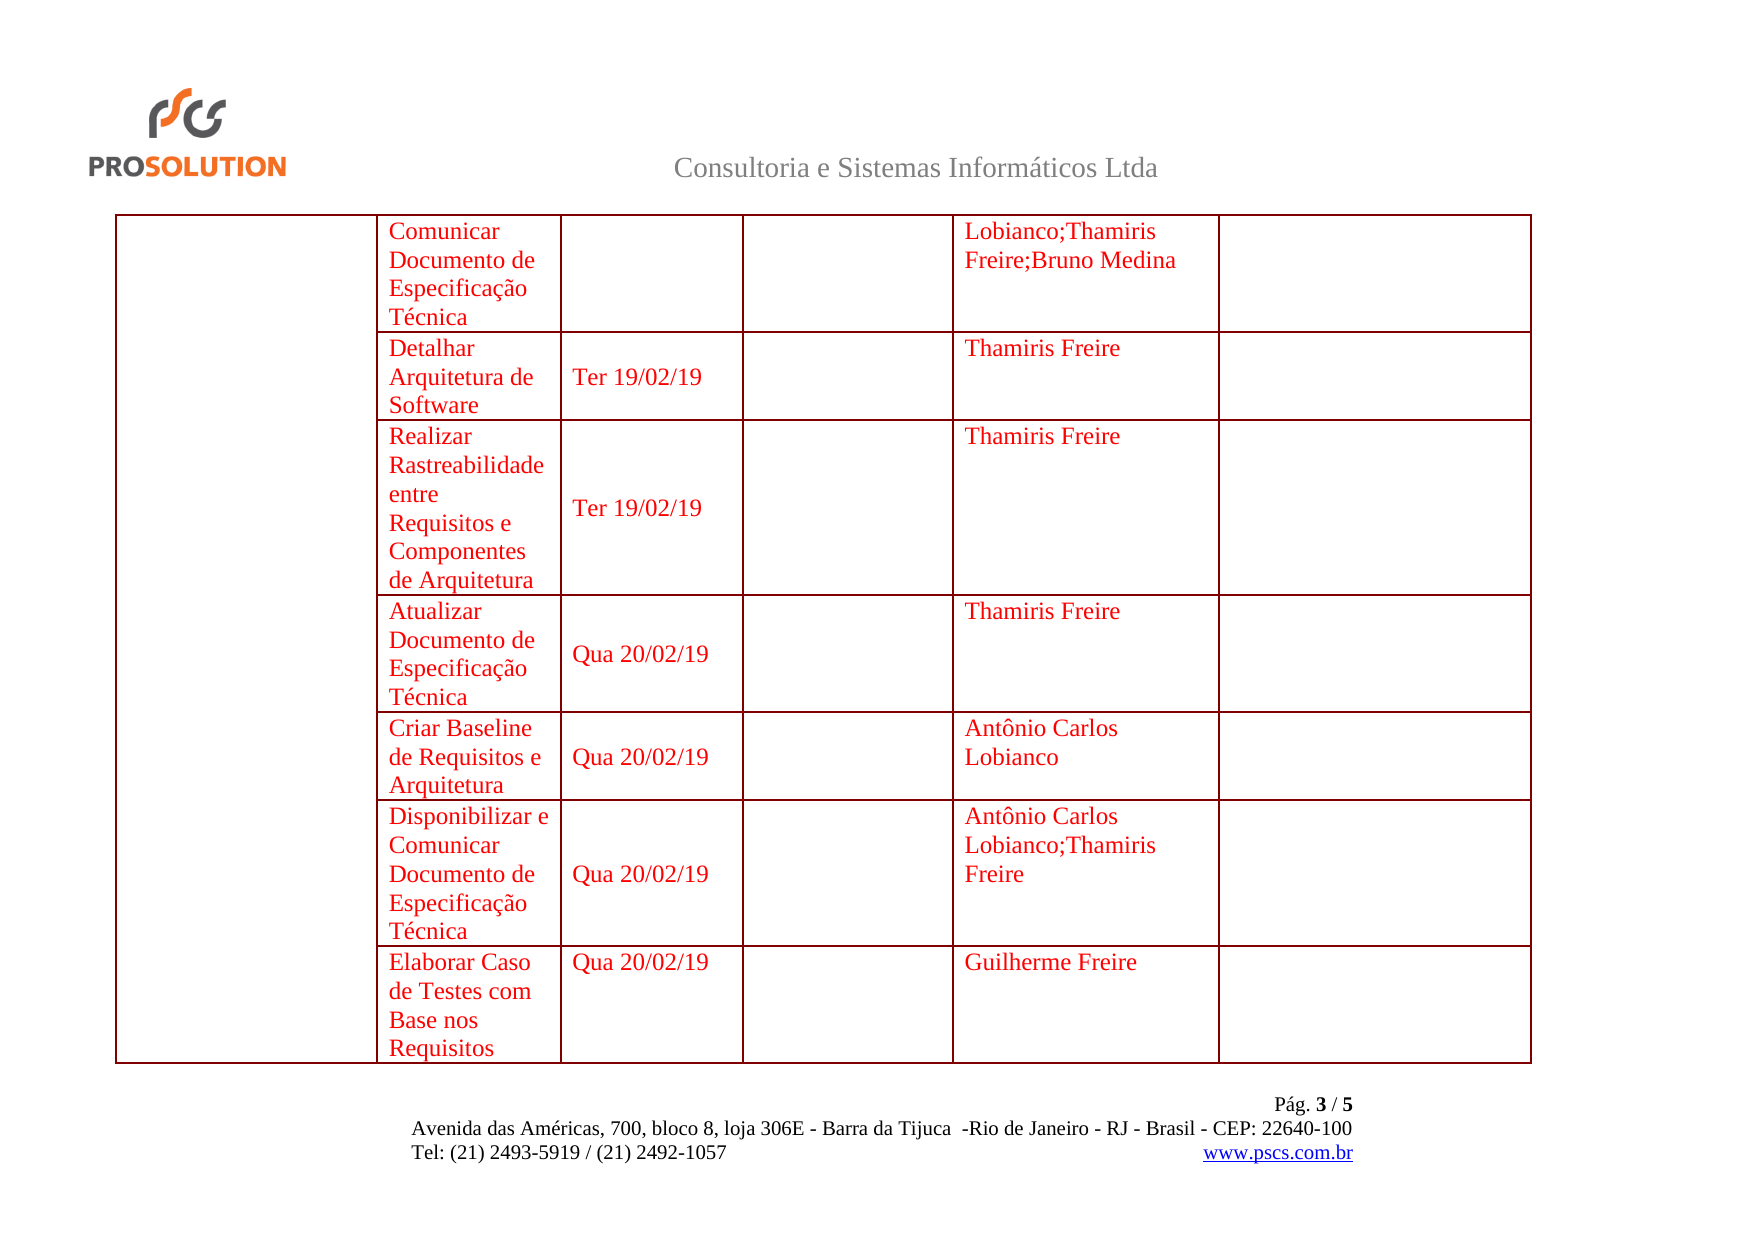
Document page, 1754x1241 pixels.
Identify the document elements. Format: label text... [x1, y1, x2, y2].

table_cell [117, 216, 376, 1062]
table_cell [744, 596, 952, 711]
table_cell Qua 20/02/19 [562, 713, 742, 799]
table_cell Qua 20/02/19 [562, 596, 742, 711]
table_cell [562, 216, 742, 331]
table_cell [1220, 333, 1530, 419]
table_cell [1220, 421, 1530, 594]
table_cell [744, 421, 952, 594]
table_cell Criar Baseline de Requisitos e Arquitetura [378, 713, 560, 799]
table_cell [744, 713, 952, 799]
table_cell [744, 801, 952, 945]
table_cell Elaborar Caso de Testes com Base nos Requisitos [378, 947, 560, 1062]
table_cell [1220, 713, 1530, 799]
table_cell [1220, 216, 1530, 331]
table_cell Disponibilizar e Comunicar Documento de Especificação Técnica [378, 801, 560, 945]
table_cell [744, 333, 952, 419]
table_cell [1220, 947, 1530, 1062]
table_cell Qua 20/02/19 [562, 801, 742, 945]
table_cell Realizar Rastreabilidade entre Requisitos e Componentes de Arquitetura [378, 421, 560, 594]
table_cell Antônio Carlos Lobianco [954, 713, 1218, 799]
table_cell Guilherme Freire [954, 947, 1218, 1062]
table_cell Thamiris Freire [954, 333, 1218, 419]
table_cell Atualizar Documento de Especificação Técnica [378, 596, 560, 711]
table_cell Lobianco;Thamiris Freire;Bruno Medina [954, 216, 1218, 331]
table_cell Detalhar Arquitetura de Software [378, 333, 560, 419]
table_cell Ter 19/02/19 [562, 333, 742, 419]
table_cell [744, 216, 952, 331]
table_cell [1220, 801, 1530, 945]
table_cell [744, 947, 952, 1062]
table_cell [1220, 596, 1530, 711]
table_cell Comunicar Documento de Especificação Técnica [378, 216, 560, 331]
table_cell Thamiris Freire [954, 421, 1218, 594]
table_cell Ter 19/02/19 [562, 421, 742, 594]
table_cell Qua 20/02/19 [562, 947, 742, 1062]
table_cell Thamiris Freire [954, 596, 1218, 711]
picture [82, 78, 293, 186]
table_cell Antônio Carlos Lobianco;Thamiris Freire [954, 801, 1218, 945]
